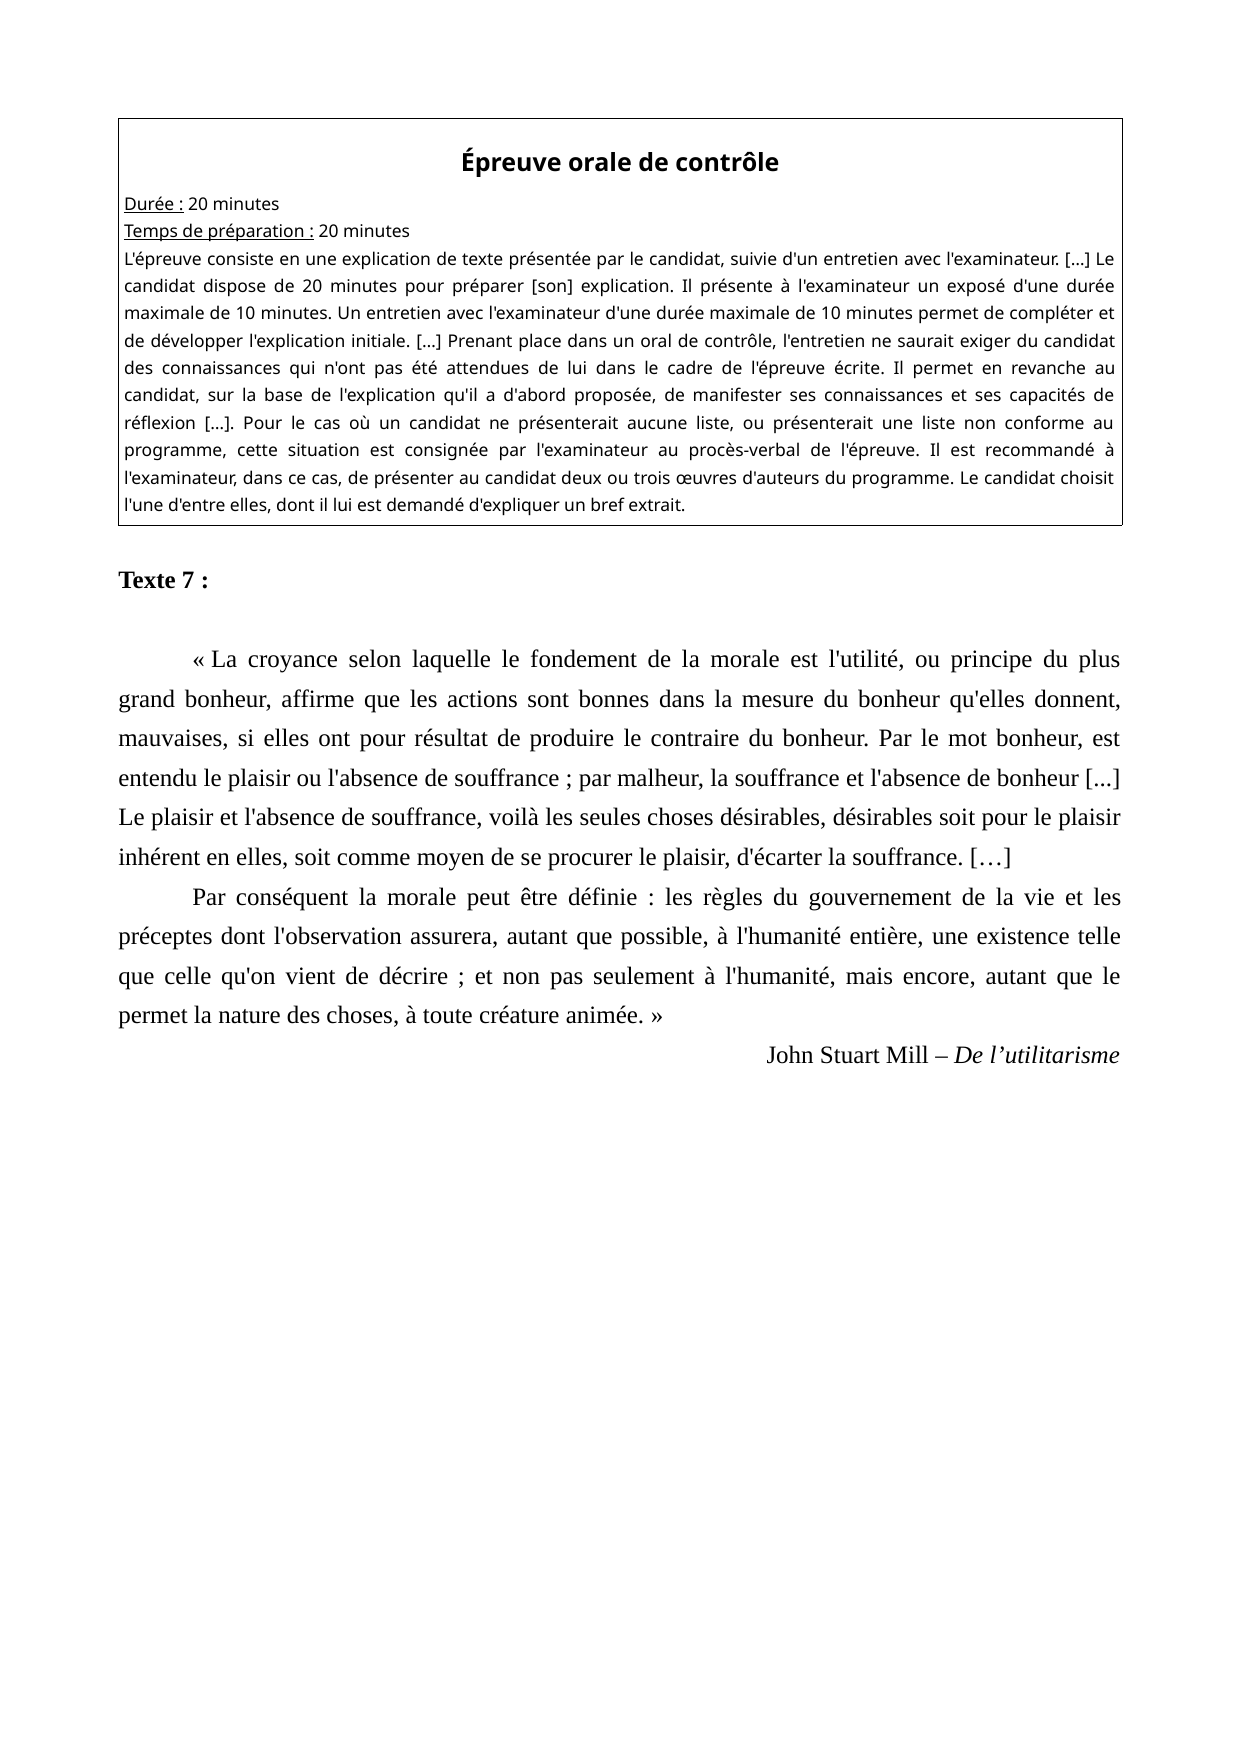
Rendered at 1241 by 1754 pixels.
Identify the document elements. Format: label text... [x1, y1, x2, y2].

text John Stuart Mill – De l’utilitarisme [118, 1040, 1122, 1069]
table_header Épreuve orale de contrôle Durée : 20 minutes Temps de préparation : 20 minutes L'épreuve consiste en une explication de texte présentée par le candidat, suivie d'un entretien avec l'examinateur. […] Le candidat dispose de 20 minutes pour préparer [son] explication. Il présente à l'examinateur un exposé d'une durée maximale de 10 minutes. Un entretien avec l'examinateur d'une durée maximale de 10 minutes permet de compléter et de développer l'explication initiale. […] Prenant place dans un oral de contrôle, l'entretien ne saurait exiger du candidat des connaissances qui n'ont pas été attendues de lui dans le cadre de l'épreuve écrite. Il permet en revanche au candidat, sur la base de l'explication qu'il a d'abord proposée, de manifester ses connaissances et ses capacités de réflexion […]. Pour le cas où un candidat ne présenterait aucune liste, ou présenterait une liste non conforme au programme, cette situation est consignée par l'examinateur au procès-verbal de l'épreuve. Il est recommandé à l'examinateur, dans ce cas, de présenter au candidat deux ou trois œuvres d'auteurs du programme. Le candidat choisit l'une d'entre elles, dont il lui est demandé d'expliquer un bref extrait. [119, 119, 1122, 525]
text « La croyance selon laquelle le fondement de la morale est l'utilité, ou principe du plus grand bonheur, affirme que les actions sont bonnes dans la mesure du bonheur qu'elles donnent, mauvaises, si elles ont pour résultat de produire le contraire du bonheur. Par le mot bonheur, est entendu le plaisir ou l'absence de souffrance ; par malheur, la souffrance et l'absence de bonheur [...] Le plaisir et l'absence de souffrance, voilà les seules choses désirables, désirables soit pour le plaisir inhérent en elles, soit comme moyen de se procurer le plaisir, d'écarter la souffrance. […] [118, 644, 1122, 871]
text Par conséquent la morale peut être définie : les règles du gouvernement de la vie et les préceptes dont l'observation assurera, autant que possible, à l'humanité entière, une existence telle que celle qu'on vient de décrire ; et non pas seulement à l'humanité, mais encore, autant que le permet la nature des choses, à toute créature animée. » [118, 882, 1122, 1029]
text Texte 7 : [118, 565, 1122, 594]
